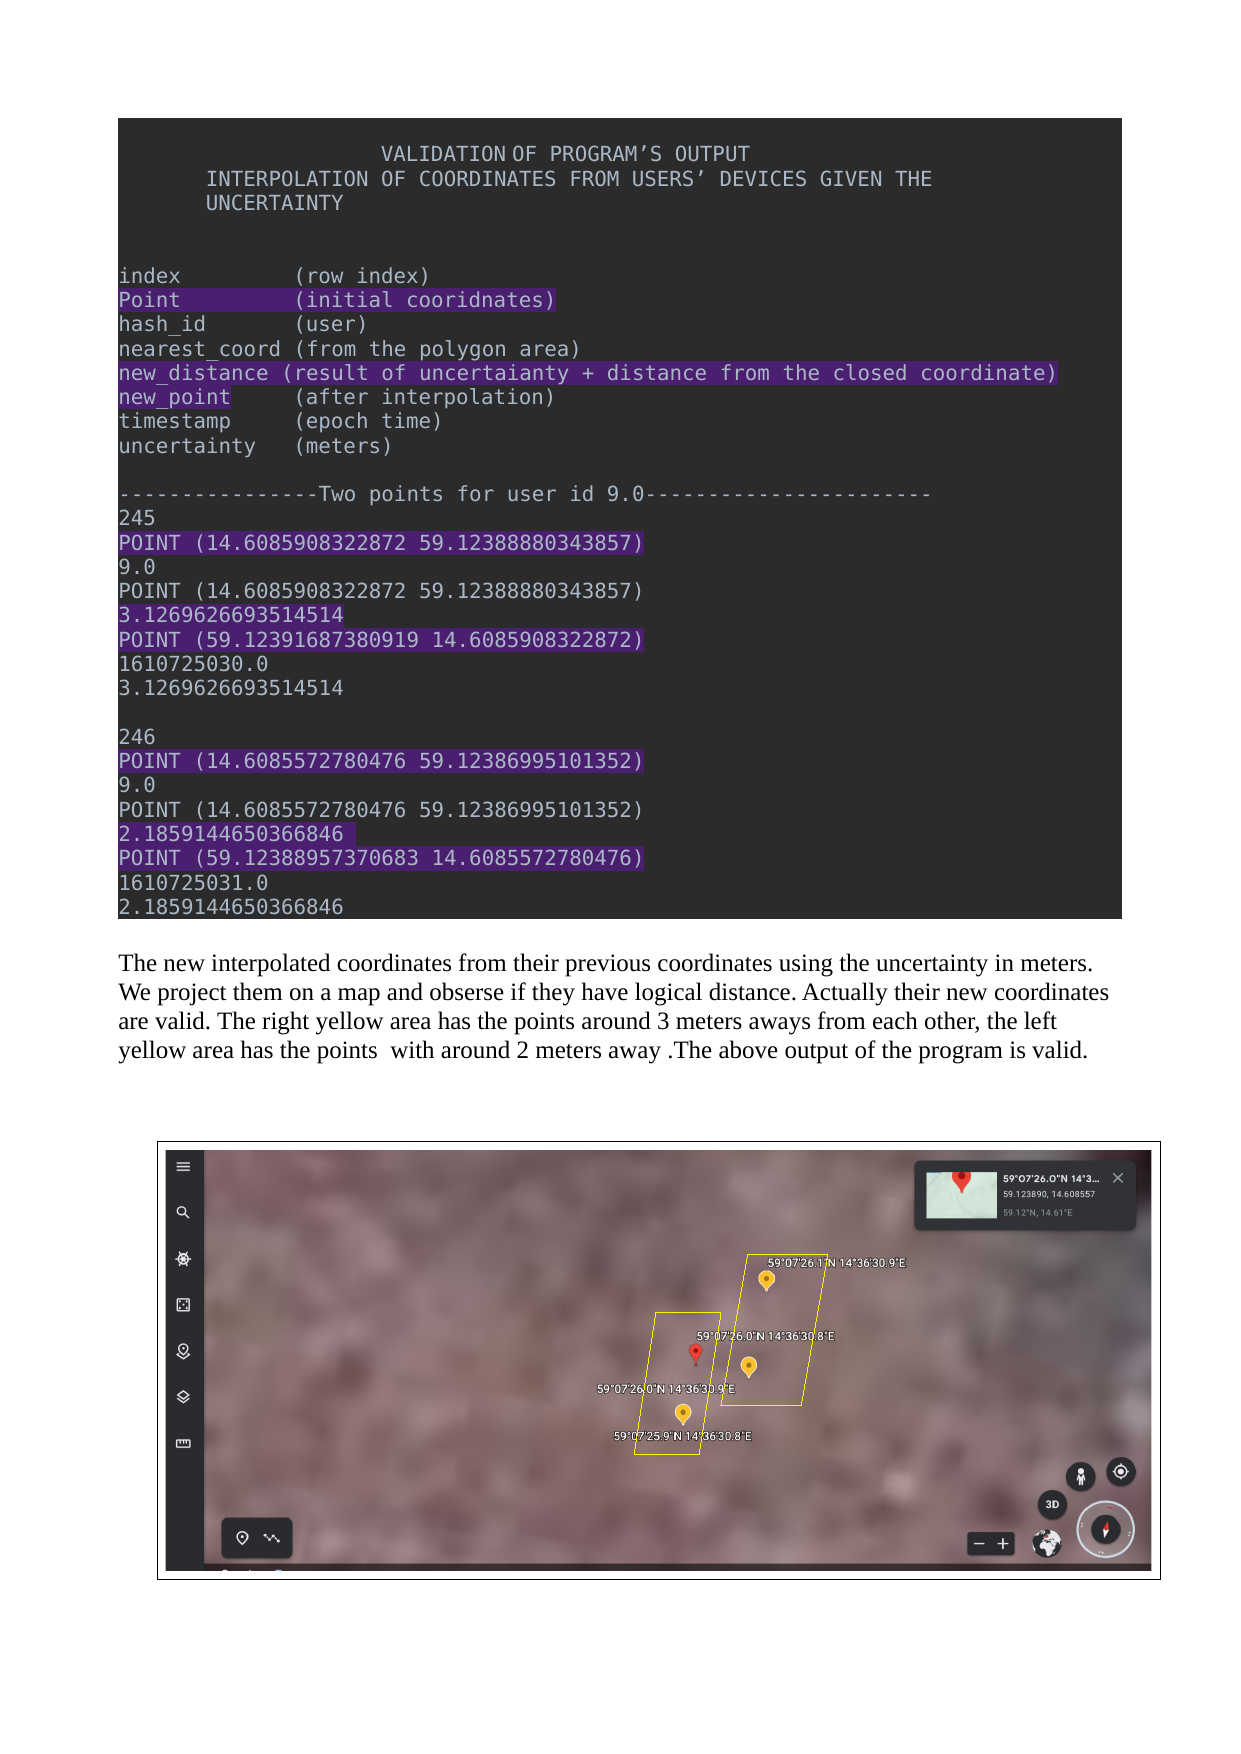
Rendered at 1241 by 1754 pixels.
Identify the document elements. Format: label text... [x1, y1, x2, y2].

text Point (initial cooridnates) [118, 288, 1122, 312]
text 9.0 [118, 555, 1122, 579]
text VALIDATION OF PROGRAM’S OUTPUT [118, 142, 1122, 167]
text INTERPOLATION OF COORDINATES FROM USERS’ DEVICES GIVEN THE UNCERTAINTY [118, 167, 1122, 215]
text [158, 1142, 1160, 1579]
text 3.1269626693514514 [118, 676, 1122, 701]
text The new interpolated coordinates from their previous coordinates using the uncertainty in meters. We project them on a map and obserse if they have logical distance. Actually their new coordinates are valid. The right yellow area has the points around 3 meters aways from each other, the left yellow area has the points with around 2 meters away .The above output of the program is valid. [118, 948, 1122, 1063]
picture [165, 1150, 1152, 1571]
text 245 [118, 506, 1122, 531]
text hash_id (user) nearest_coord (from the polygon area) new_distance (result of uncertaianty + distance from the closed coordinate) new_point (after interpolation) timestamp (epoch time) [118, 312, 1122, 434]
text POINT (14.6085908322872 59.12388880343857) [118, 579, 1122, 603]
text 1610725030.0 [118, 652, 1122, 676]
text POINT (14.6085908322872 59.12388880343857) [118, 531, 1122, 555]
text 3.1269626693514514 [118, 603, 1122, 628]
text 246 POINT (14.6085572780476 59.12386995101352) 9.0 POINT (14.6085572780476 59.12386995101352) 2.1859144650366846 POINT (59.12388957370683 14.6085572780476) 1610725031.0 2.1859144650366846 [118, 725, 1122, 919]
text index (row index) [118, 264, 1122, 288]
text POINT (59.12391687380919 14.6085908322872) [118, 628, 1122, 652]
text ----------------Two points for user id 9.0----------------------- [118, 482, 1122, 506]
text uncertainty (meters) [118, 434, 1122, 458]
